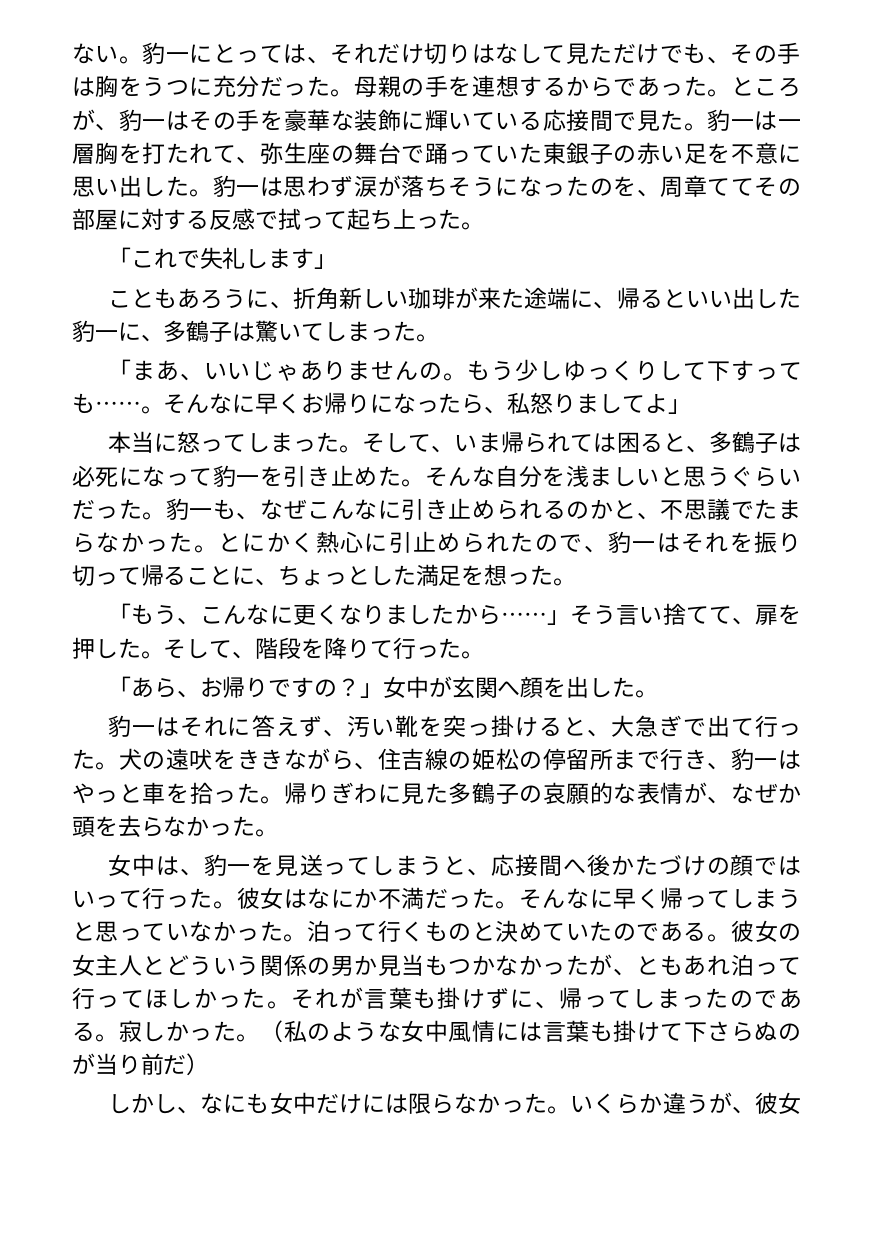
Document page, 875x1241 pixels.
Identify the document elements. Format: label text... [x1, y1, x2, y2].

text 「あら、お帰りですの？」女中が玄関へ顔を出した。 [72, 670, 802, 703]
text 「これで失礼します」 [72, 241, 802, 274]
text ない。豹一にとっては、それだけ切りはなして見ただけでも、その手は胸をうつに充分だった。母親の手を連想するからであった。ところが、豹一はその手を豪華な装飾に輝いている応接間で見た。豹一は一層胸を打たれて、弥生座の舞台で踊っていた東銀子の赤い足を不意に思い出した。豹一は思わず涙が落ちそうになったのを、周章ててその部屋に対する反感で拭って起ち上った。 [72, 36, 802, 235]
text 豹一はそれに答えず、汚い靴を突っ掛けると、大急ぎで出て行った。犬の遠吠をききながら、住吉線の姫松の停留所まで行き、豹一はやっと車を拾った。帰りぎわに見た多鶴子の哀願的な表情が、なぜか頭を去らなかった。 [72, 709, 802, 842]
text 「まあ、いいじゃありませんの。もう少しゆっくりして下すっても……。そんなに早くお帰りになったら、私怒りましてよ」 [72, 353, 802, 419]
text 本当に怒ってしまった。そして、いま帰られては困ると、多鶴子は必死になって豹一を引き止めた。そんな自分を浅ましいと思うぐらいだった。豹一も、なぜこんなに引き止められるのかと、不思議でたまらなかった。とにかく熱心に引止められたので、豹一はそれを振り切って帰ることに、ちょっとした満足を想った。 [72, 425, 802, 591]
text こともあろうに、折角新しい珈琲が来た途端に、帰るといい出した豹一に、多鶴子は驚いてしまった。 [72, 281, 802, 347]
text 女中は、豹一を見送ってしまうと、応接間へ後かたづけの顔ではいって行った。彼女はなにか不満だった。そんなに早く帰ってしまうと思っていなかった。泊って行くものと決めていたのである。彼女の女主人とどういう関係の男か見当もつかなかったが、ともあれ泊って行ってほしかった。それが言葉も掛けずに、帰ってしまったのである。寂しかった。（私のような女中風情には言葉も掛けて下さらぬのが当り前だ） [72, 848, 802, 1080]
text 「もう、こんなに更くなりましたから……」そう言い捨てて、扉を押した。そして、階段を降りて行った。 [72, 597, 802, 664]
text しかし、なにも女中だけには限らなかった。いくらか違うが、彼女 [72, 1086, 802, 1119]
